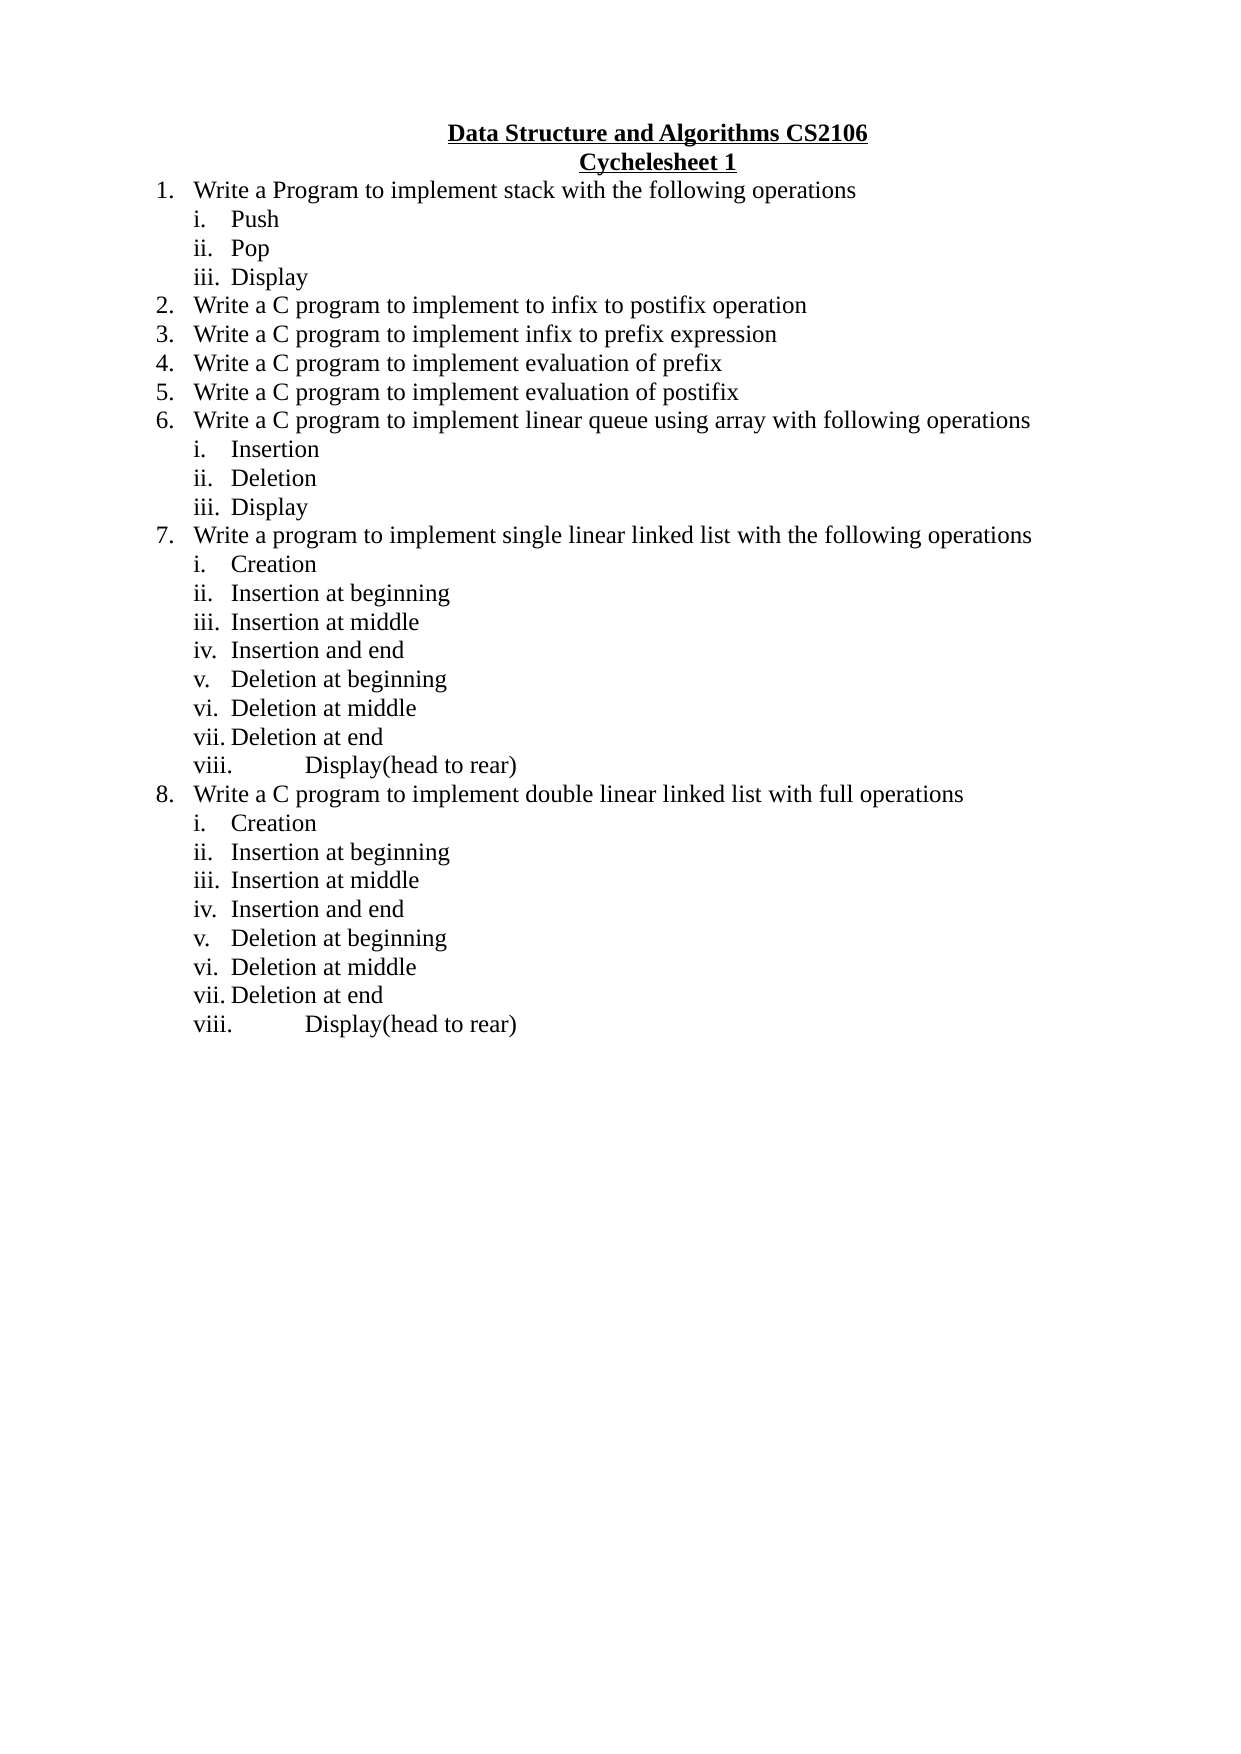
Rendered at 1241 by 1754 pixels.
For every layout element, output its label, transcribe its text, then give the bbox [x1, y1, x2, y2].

list Insertion at middle [193, 607, 1122, 636]
list Pop [193, 233, 1122, 262]
list Write a Program to implement stack with the following operations [156, 176, 1122, 204]
list Cychelesheet 1 [156, 147, 1122, 176]
list Deletion at middle [193, 693, 1122, 722]
list Insertion at middle [193, 866, 1122, 894]
list Display [193, 492, 1122, 521]
list Write a C program to implement to infix to postifix operation [156, 291, 1122, 319]
list Push [193, 204, 1122, 233]
list Deletion [193, 463, 1122, 492]
list Insertion and end [193, 636, 1122, 664]
list Insertion [193, 434, 1122, 463]
list Insertion and end [193, 894, 1122, 923]
list Write a program to implement single linear linked list with the following operations [156, 521, 1122, 549]
list Deletion at middle [193, 952, 1122, 981]
list Write a C program to implement linear queue using array with following operations [156, 406, 1122, 434]
list Insertion at beginning [193, 837, 1122, 866]
list Write a C program to implement infix to prefix expression [156, 319, 1122, 348]
list Data Structure and Algorithms CS2106 [156, 118, 1122, 147]
list Write a C program to implement evaluation of postifix [156, 377, 1122, 406]
list Display(head to rear) [193, 1009, 1122, 1038]
list Deletion at beginning [193, 664, 1122, 693]
list Display(head to rear) [193, 751, 1122, 779]
list Creation [193, 808, 1122, 837]
list Write a C program to implement double linear linked list with full operations [156, 779, 1122, 808]
list Write a C program to implement evaluation of prefix [156, 348, 1122, 377]
list Insertion at beginning [193, 578, 1122, 607]
list Display [193, 262, 1122, 291]
list Creation [193, 549, 1122, 578]
list Deletion at end [193, 722, 1122, 751]
list Deletion at end [193, 981, 1122, 1009]
list Deletion at beginning [193, 923, 1122, 952]
